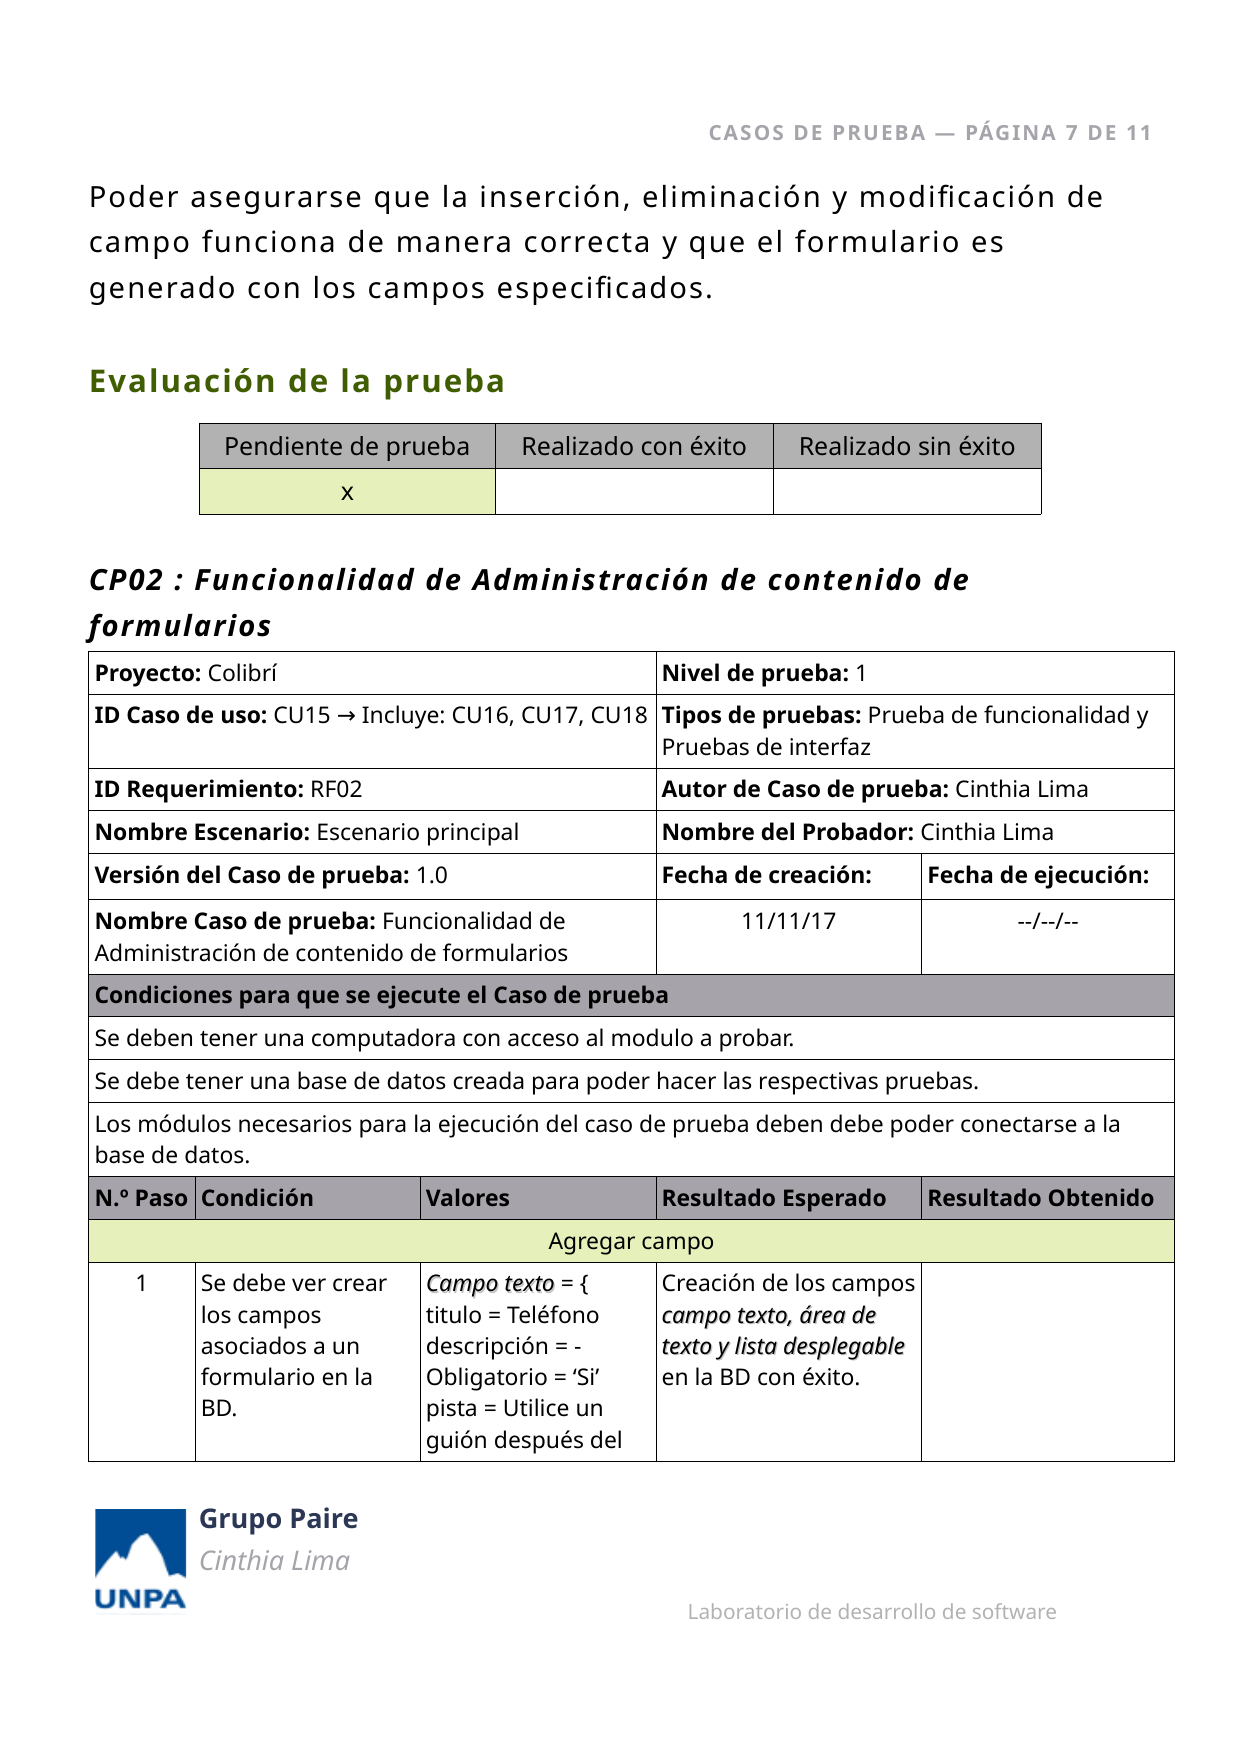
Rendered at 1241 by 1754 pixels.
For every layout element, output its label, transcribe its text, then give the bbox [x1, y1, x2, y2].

table_cell Autor de Caso de prueba: Cinthia Lima [657, 769, 1174, 810]
table_cell Se debe tener una base de datos creada para poder hacer las respectivas pruebas. [89, 1060, 1174, 1102]
table_cell Creación de los campos campo texto, área de texto y lista desplegable en la BD con éxito. [657, 1263, 921, 1461]
table_cell [496, 469, 773, 514]
table_cell Nombre Escenario: Escenario principal [89, 811, 656, 853]
table_cell [774, 469, 1041, 514]
table_cell x [200, 469, 495, 514]
table_cell Valores [421, 1177, 656, 1219]
table_cell Resultado Obtenido [922, 1177, 1174, 1219]
table_cell --/--/-- [922, 900, 1174, 973]
table_cell Se deben tener una computadora con acceso al modulo a probar. [89, 1017, 1174, 1059]
table_cell Nombre Caso de prueba: Funcionalidad de Administración de contenido de formularios [89, 900, 656, 973]
text Evaluación de la prueba [88, 358, 1152, 401]
text CP02 : Funcionalidad de Administración de contenido de formularios [88, 559, 1152, 645]
table_cell Versión del Caso de prueba: 1.0 [89, 854, 656, 899]
table_cell Resultado Esperado [657, 1177, 921, 1219]
table_cell Fecha de creación: [657, 854, 921, 899]
table_header Realizado con éxito [496, 424, 773, 468]
text Poder asegurarse que la inserción, eliminación y modificación de campo funciona de manera correcta y que el formulario es generado con los campos especificados. [88, 176, 1152, 307]
table_cell Campo texto = { titulo = Teléfono descripción = - Obligatorio = ‘Si’ pista = Utilice un guión después del [421, 1263, 656, 1461]
table_cell Condiciones para que se ejecute el Caso de prueba [89, 975, 1174, 1016]
table_header Realizado sin éxito [774, 424, 1041, 468]
table_cell Se debe ver crear los campos asociados a un formulario en la BD. [196, 1263, 420, 1461]
table_header Nivel de prueba: 1 [657, 652, 1174, 693]
table_cell Agregar campo [89, 1220, 1174, 1262]
table_header Proyecto: Colibrí [89, 652, 656, 693]
table_cell Los módulos necesarios para la ejecución del caso de prueba deben debe poder conectarse a la base de datos. [89, 1103, 1174, 1176]
table_cell Tipos de pruebas: Prueba de funcionalidad y Pruebas de interfaz [657, 695, 1174, 767]
table_cell 11/11/17 [657, 900, 921, 973]
table_cell Nombre del Probador: Cinthia Lima [657, 811, 1174, 853]
table_header Pendiente de prueba [200, 424, 495, 468]
table_cell [922, 1263, 1174, 1461]
picture [95, 1509, 187, 1615]
table_cell ID Requerimiento: RF02 [89, 769, 656, 810]
table_cell 1 [89, 1263, 195, 1461]
table_cell ID Caso de uso: CU15 → Incluye: CU16, CU17, CU18 [89, 695, 656, 767]
table_cell N.º Paso [89, 1177, 195, 1219]
table_cell Fecha de ejecución: [922, 854, 1174, 899]
table_cell Condición [196, 1177, 420, 1219]
